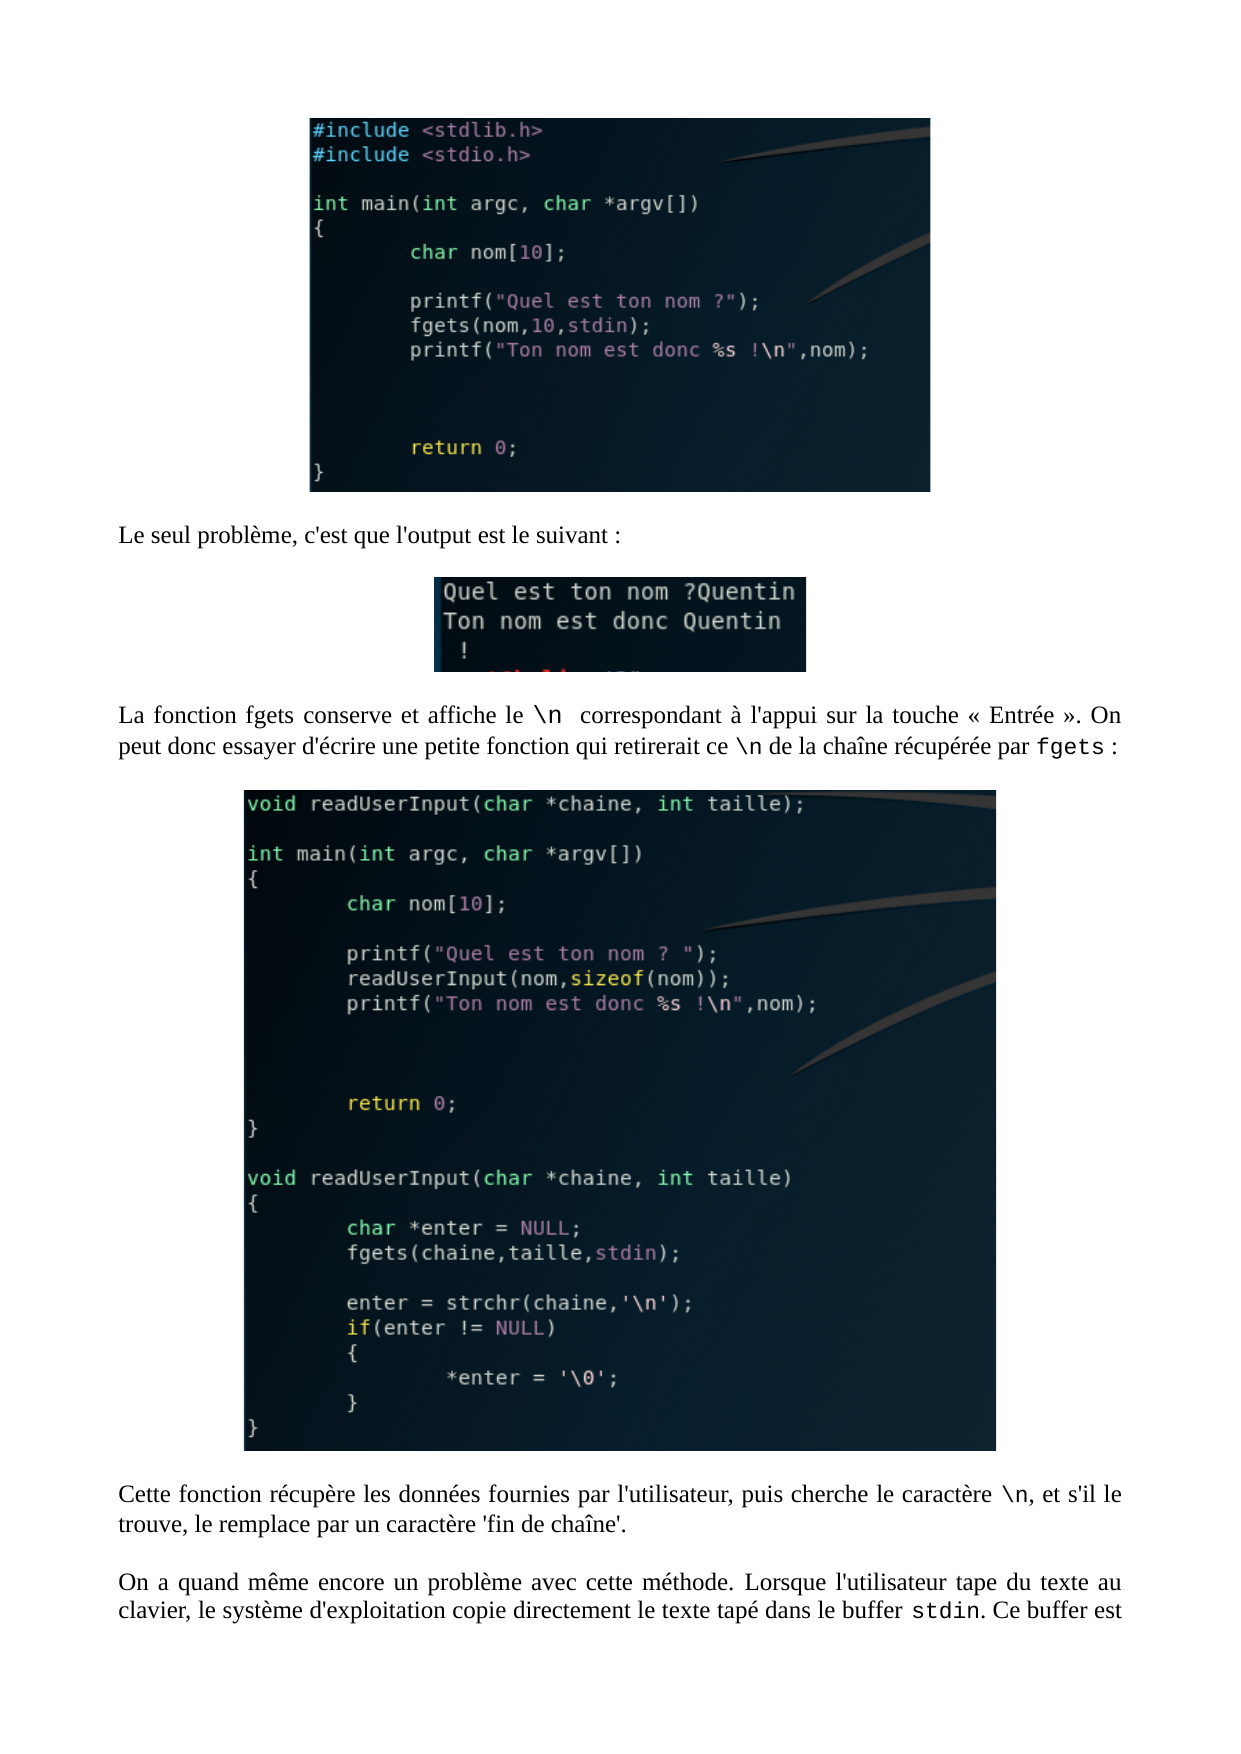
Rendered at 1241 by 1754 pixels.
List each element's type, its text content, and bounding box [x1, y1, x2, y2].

text Le seul problème, c'est que l'output est le suivant : [118, 520, 1122, 549]
text On a quand même encore un problème avec cette méthode. Lorsque l'utilisateur tape du texte au clavier, le système d'exploitation copie directement le texte tapé dans le buffer stdin. Ce buffer est [118, 1567, 1122, 1626]
text Cette fonction récupère les données fournies par l'utilisateur, puis cherche le caractère \n, et s'il le trouve, le remplace par un caractère 'fin de chaîne'. [118, 1479, 1122, 1538]
text La fonction fgets conserve et affiche le \n correspondant à l'appui sur la touche « Entrée ». On peut donc essayer d'écrire une petite fonction qui retirerait ce \n de la chaîne récupérée par fgets : [118, 701, 1122, 762]
